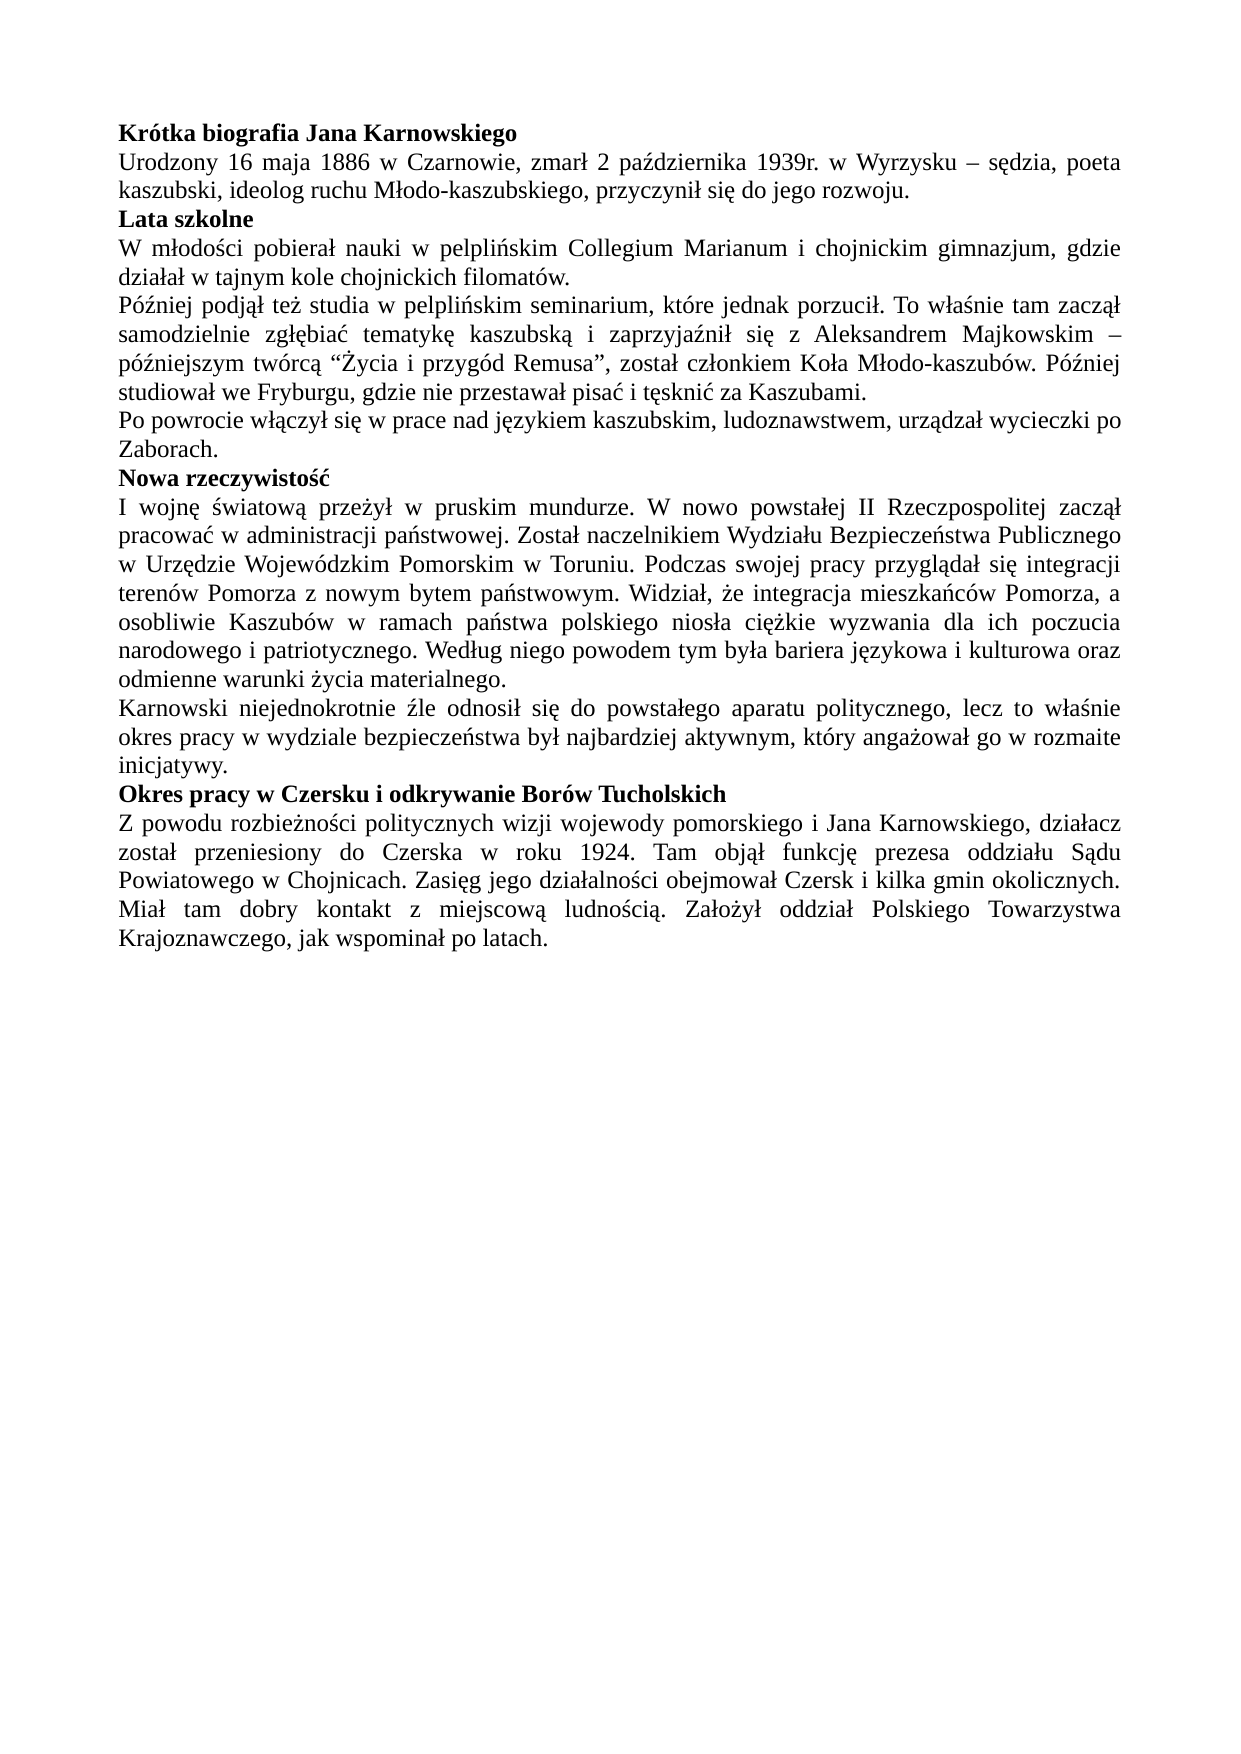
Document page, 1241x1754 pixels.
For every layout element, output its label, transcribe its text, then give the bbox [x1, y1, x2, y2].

text Urodzony 16 maja 1886 w Czarnowie, zmarł 2 października 1939r. w Wyrzysku – sędzia, poeta kaszubski, ideolog ruchu Młodo-kaszubskiego, przyczynił się do jego rozwoju. [118, 147, 1122, 204]
text Nowa rzeczywistość [118, 463, 1122, 492]
text W młodości pobierał nauki w pelplińskim Collegium Marianum i chojnickim gimnazjum, gdzie działał w tajnym kole chojnickich filomatów. [118, 233, 1122, 291]
text I wojnę światową przeżył w pruskim mundurze. W nowo powstałej II Rzeczpospolitej zaczął pracować w administracji państwowej. Został naczelnikiem Wydziału Bezpieczeństwa Publicznego w Urzędzie Wojewódzkim Pomorskim w Toruniu. Podczas swojej pracy przyglądał się integracji terenów Pomorza z nowym bytem państwowym. Widział, że integracja mieszkańców Pomorza, a osobliwie Kaszubów w ramach państwa polskiego niosła ciężkie wyzwania dla ich poczucia narodowego i patriotycznego. Według niego powodem tym była bariera językowa i kulturowa oraz odmienne warunki życia materialnego. [118, 492, 1122, 693]
text Okres pracy w Czersku i odkrywanie Borów Tucholskich [118, 779, 1122, 808]
text Krótka biografia Jana Karnowskiego [118, 118, 1122, 147]
text Później podjął też studia w pelplińskim seminarium, które jednak porzucił. To właśnie tam zaczął samodzielnie zgłębiać tematykę kaszubską i zaprzyjaźnił się z Aleksandrem Majkowskim – późniejszym twórcą “Życia i przygód Remusa”, został członkiem Koła Młodo-kaszubów. Później studiował we Fryburgu, gdzie nie przestawał pisać i tęsknić za Kaszubami. [118, 291, 1122, 406]
text Lata szkolne [118, 204, 1122, 233]
text Po powrocie włączył się w prace nad językiem kaszubskim, ludoznawstwem, urządzał wycieczki po Zaborach. [118, 406, 1122, 463]
text Karnowski niejednokrotnie źle odnosił się do powstałego aparatu politycznego, lecz to właśnie okres pracy w wydziale bezpieczeństwa był najbardziej aktywnym, który angażował go w rozmaite inicjatywy. [118, 693, 1122, 779]
text Z powodu rozbieżności politycznych wizji wojewody pomorskiego i Jana Karnowskiego, działacz został przeniesiony do Czerska w roku 1924. Tam objął funkcję prezesa oddziału Sądu Powiatowego w Chojnicach. Zasięg jego działalności obejmował Czersk i kilka gmin okolicznych. Miał tam dobry kontakt z miejscową ludnością. Założył oddział Polskiego Towarzystwa Krajoznawczego, jak wspominał po latach. [118, 808, 1122, 952]
